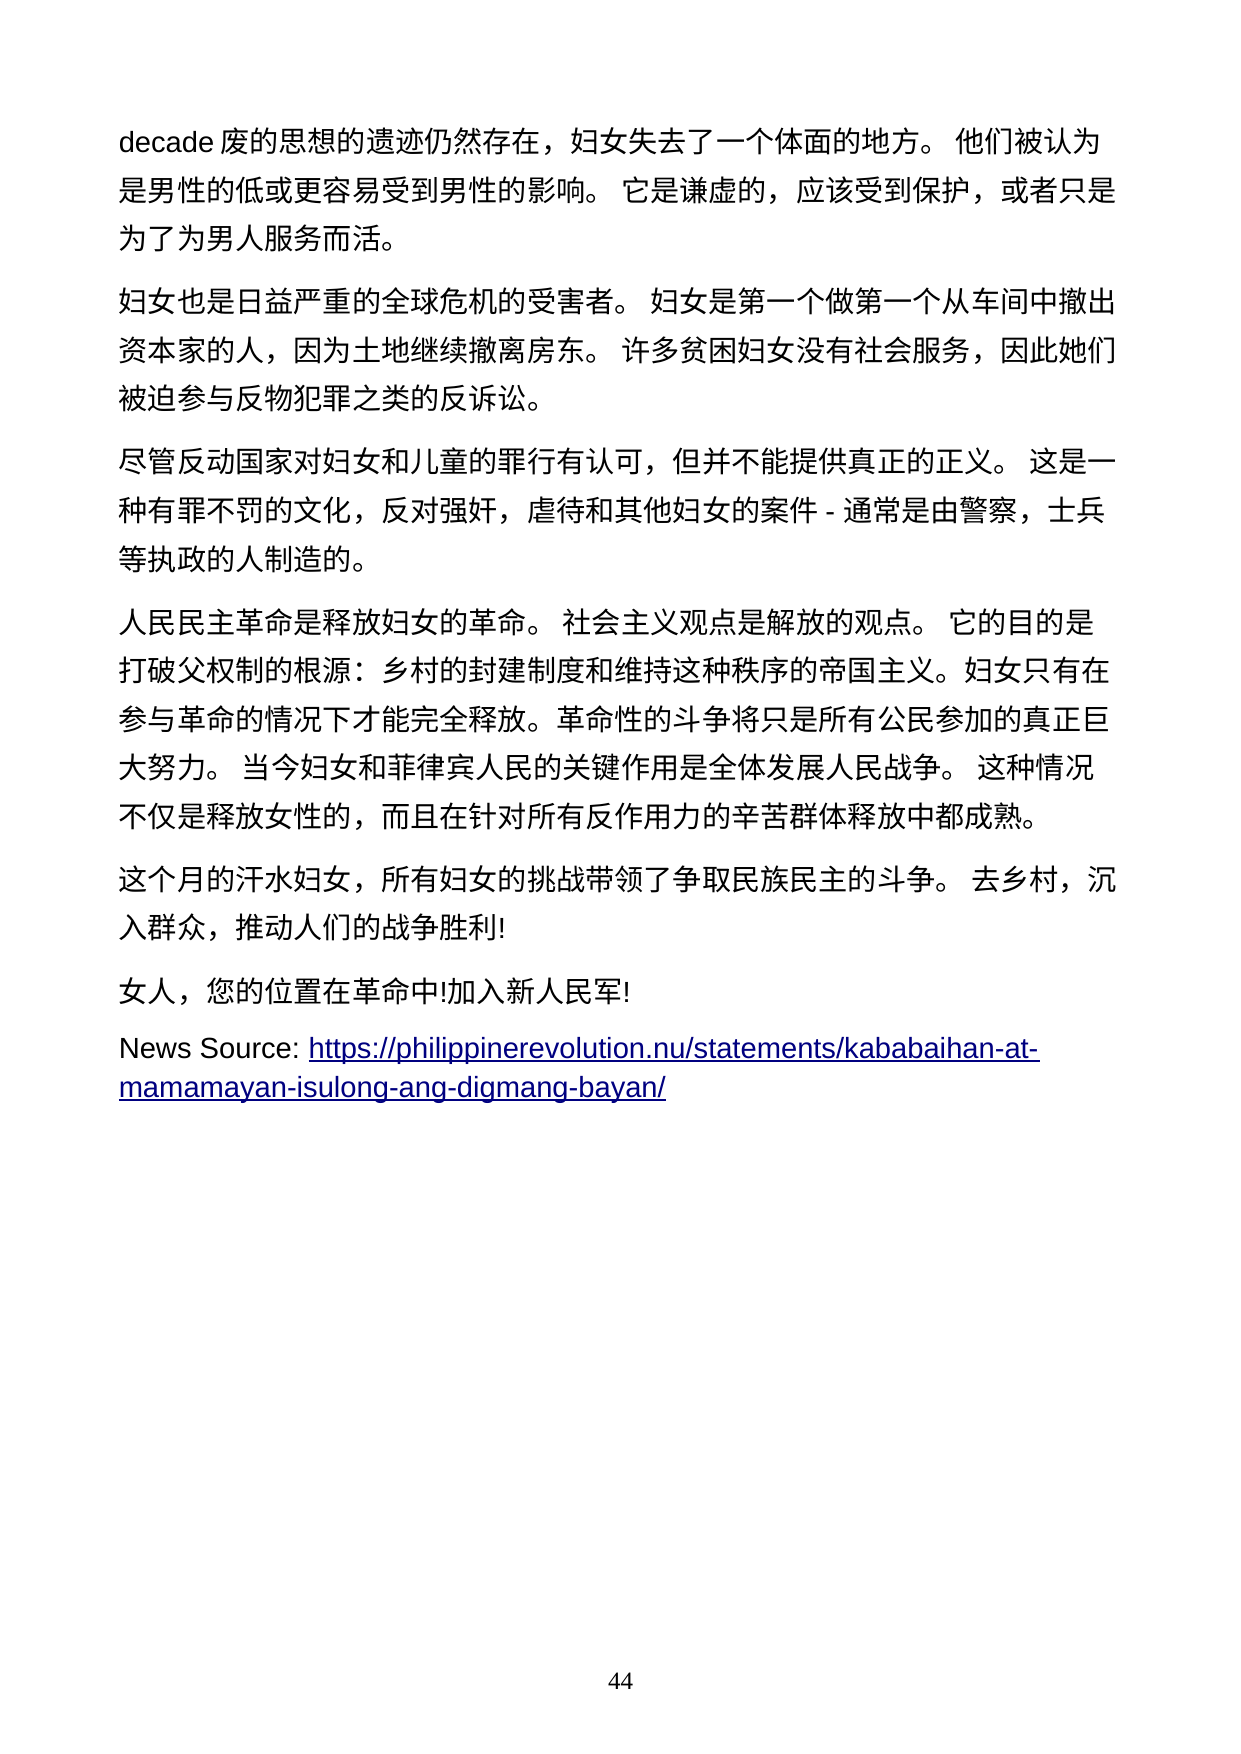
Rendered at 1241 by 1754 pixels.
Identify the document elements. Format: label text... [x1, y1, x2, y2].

text 人民民主革命是释放妇女的革命。 社会主义观点是解放的观点。 它的目的是打破父权制的根源：乡村的封建制度和维持这种秩序的帝国主义。妇女只有在参与革命的情况下才能完全释放。革命性的斗争将只是所有公民参加的真正巨大努力。 当今妇女和菲律宾人民的关键作用是全体发展人民战争。 这种情况不仅是释放女性的，而且在针对所有反作用力的辛苦群体释放中都成熟。 [118, 599, 1122, 836]
text decade废的思想的遗迹仍然存在，妇女失去了一个体面的地方。 他们被认为是男性的低或更容易受到男性的影响。 它是谦虚的，应该受到保护，或者只是为了为男人服务而活。 [118, 118, 1122, 258]
text 这个月的汗水妇女，所有妇女的挑战带领了争取民族民主的斗争。 去乡村，沉入群众，推动人们的战争胜利! [118, 856, 1122, 947]
text 尽管反动国家对妇女和儿童的罪行有认可，但并不能提供真正的正义。 这是一种有罪不罚的文化，反对强奸，虐待和其他妇女的案件 - 通常是由警察，士兵等执政的人制造的。 [118, 439, 1122, 578]
text News Source: https://philippinerevolution.nu/statements/kababaihan-at-mamamayan-isulong-ang-digmang-bayan/ [118, 1031, 1122, 1103]
text 妇女也是日益严重的全球危机的受害者。 妇女是第一个做第一个从车间中撤出资本家的人，因为土地继续撤离房东。 许多贫困妇女没有社会服务，因此她们被迫参与反物犯罪之类的反诉讼。 [118, 279, 1122, 418]
text 女人，您的位置在革命中!加入新人民军! [118, 968, 1122, 1010]
